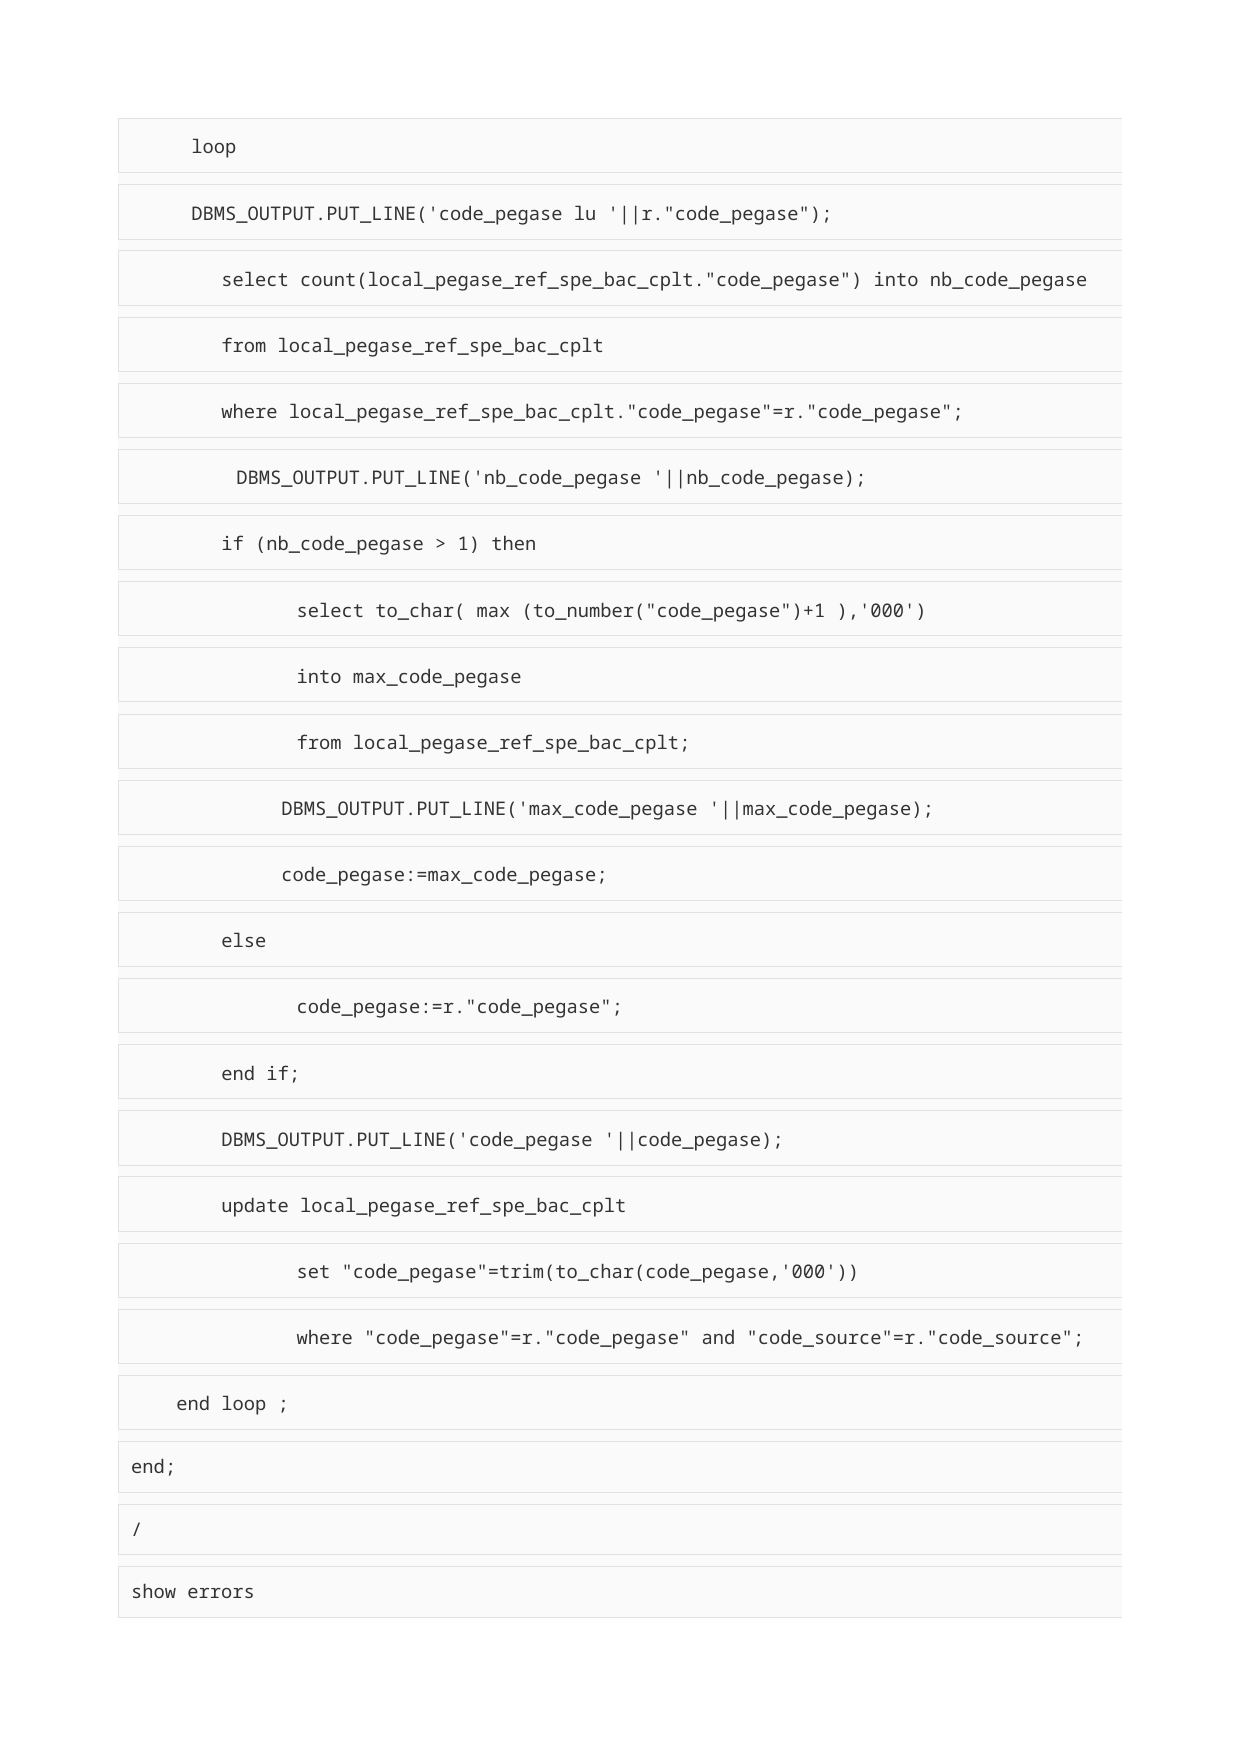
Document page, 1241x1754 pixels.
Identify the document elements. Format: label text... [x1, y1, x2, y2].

text if (nb_code_pegase > 1) then [119, 516, 1122, 569]
text code_pegase:=max_code_pegase; [119, 847, 1122, 900]
text end loop ; [119, 1376, 1122, 1429]
text where local_pegase_ref_spe_bac_cplt."code_pegase"=r."code_pegase"; [119, 384, 1122, 437]
text select count(local_pegase_ref_spe_bac_cplt."code_pegase") into nb_code_pegase [119, 251, 1122, 305]
text loop [119, 119, 1122, 172]
text end if; [119, 1045, 1122, 1098]
text into max_code_pegase [119, 648, 1122, 701]
text where "code_pegase"=r."code_pegase" and "code_source"=r."code_source"; [119, 1310, 1122, 1363]
text from local_pegase_ref_spe_bac_cplt [119, 318, 1122, 371]
text code_pegase:=r."code_pegase"; [119, 979, 1122, 1032]
text end; [119, 1442, 1122, 1492]
text DBMS_OUTPUT.PUT_LINE('code_pegase lu '||r."code_pegase"); [119, 185, 1122, 239]
text set "code_pegase"=trim(to_char(code_pegase,'000')) [119, 1244, 1122, 1297]
text DBMS_OUTPUT.PUT_LINE('nb_code_pegase '||nb_code_pegase); [119, 450, 1122, 503]
text from local_pegase_ref_spe_bac_cplt; [119, 715, 1122, 768]
text / [119, 1505, 1122, 1554]
text select to_char( max (to_number("code_pegase")+1 ),'000') [119, 582, 1122, 635]
text update local_pegase_ref_spe_bac_cplt [119, 1177, 1122, 1231]
text DBMS_OUTPUT.PUT_LINE('max_code_pegase '||max_code_pegase); [119, 781, 1122, 834]
text else [119, 913, 1122, 966]
text show errors [119, 1567, 1122, 1617]
text DBMS_OUTPUT.PUT_LINE('code_pegase '||code_pegase); [119, 1111, 1122, 1165]
